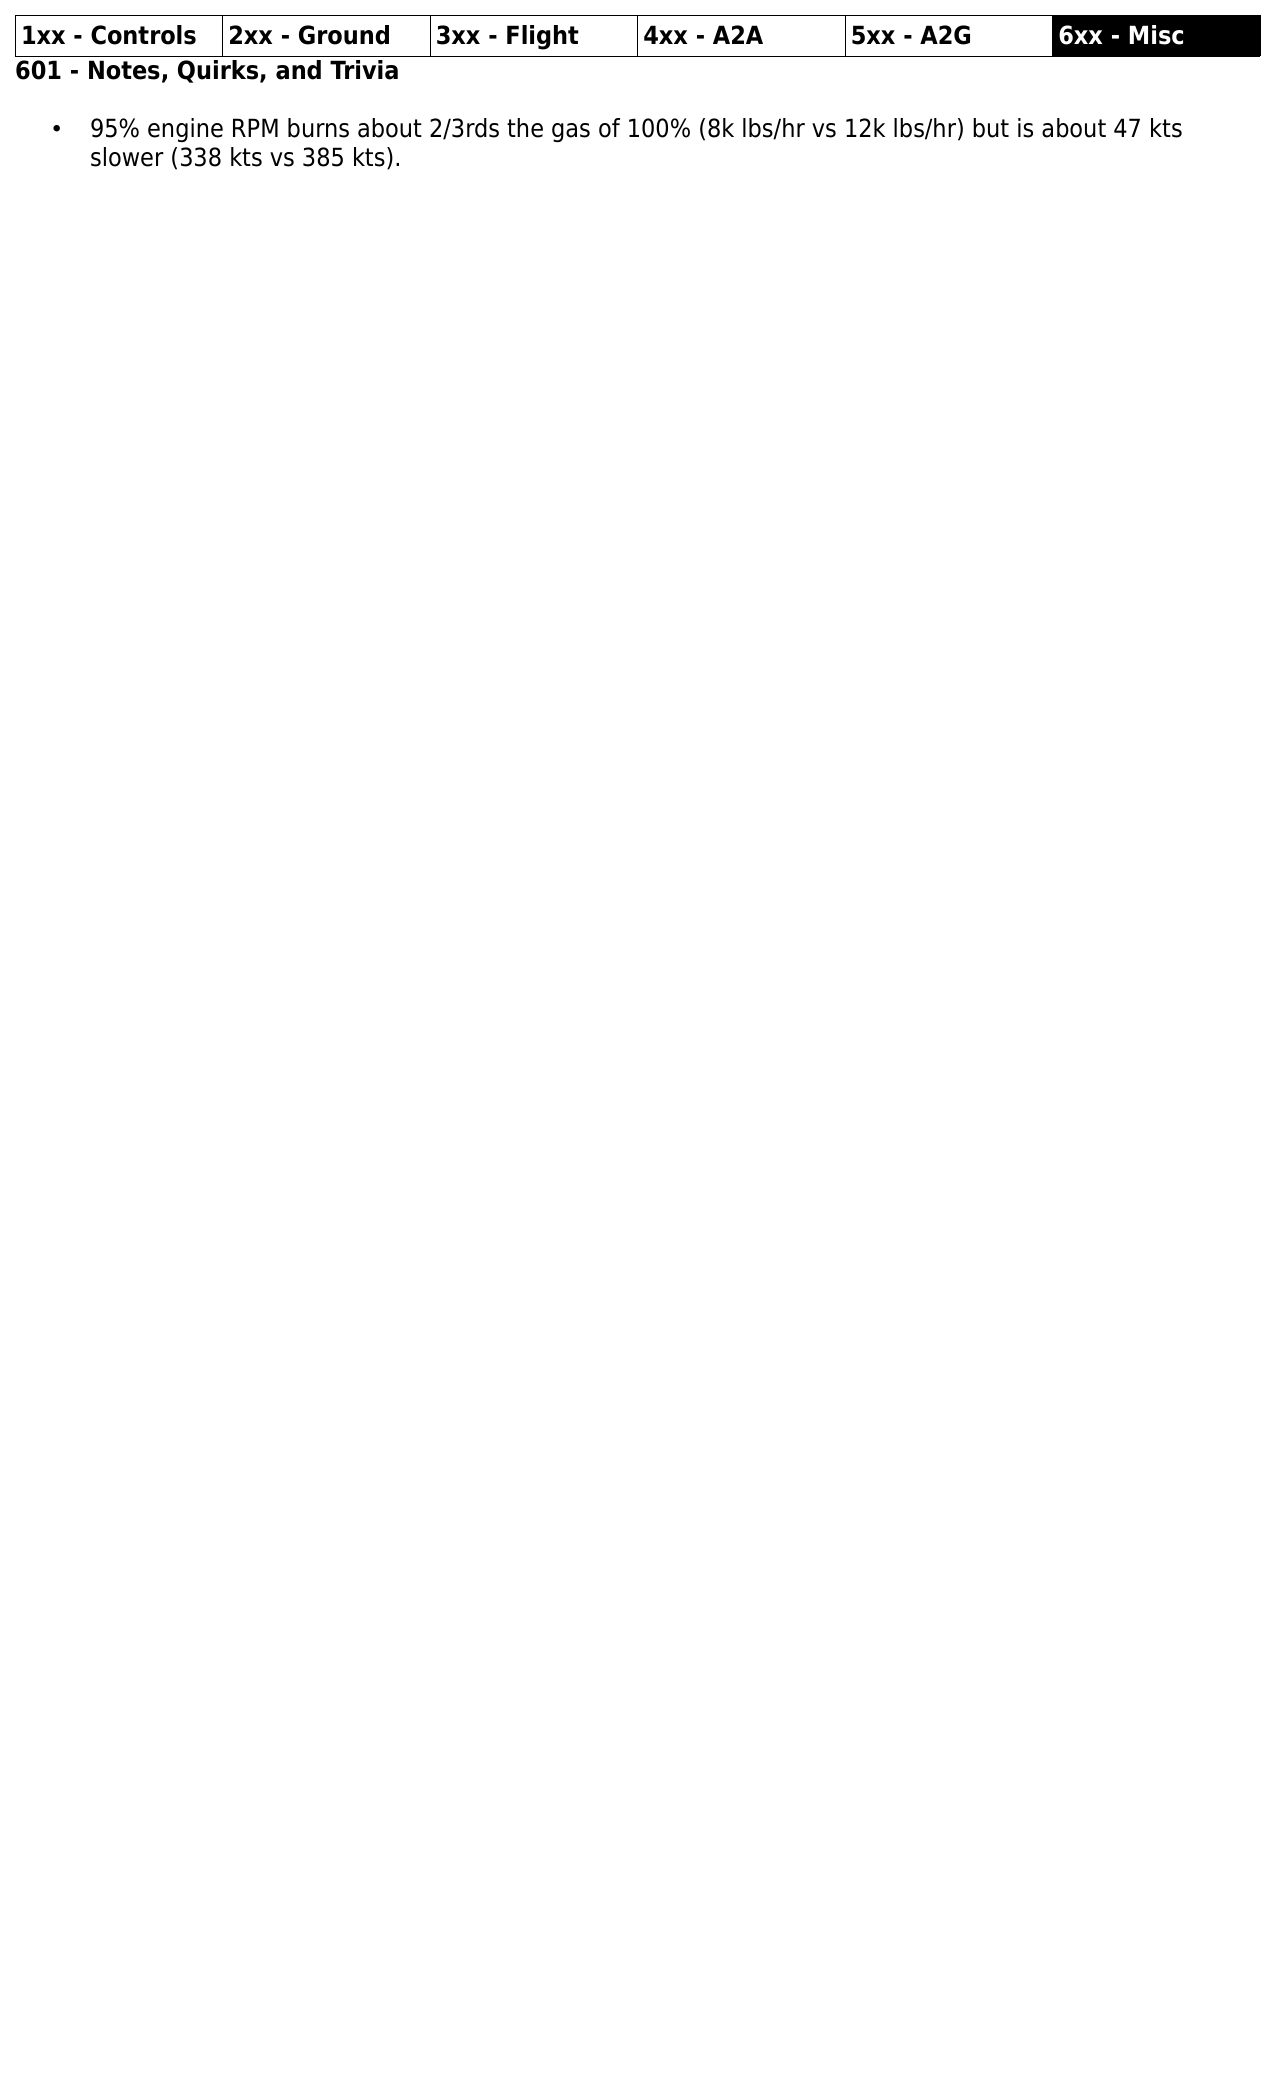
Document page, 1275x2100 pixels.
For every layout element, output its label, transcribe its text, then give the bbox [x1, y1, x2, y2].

table_header 4xx - A2A [638, 16, 845, 56]
table_header 5xx - A2G [846, 16, 1052, 56]
table_header 3xx - Flight [431, 16, 637, 56]
table_header 2xx - Ground [223, 16, 430, 56]
text 601 - Notes, Quirks, and Trivia [15, 57, 1260, 85]
table_header 6xx - Misc [1053, 16, 1260, 56]
table_header 1xx - Controls [16, 16, 222, 56]
list 95% engine RPM burns about 2/3rds the gas of 100% (8k lbs/hr vs 12k lbs/hr) but is about 47 kts slower (338 kts vs 385 kts). [52, 114, 1260, 172]
